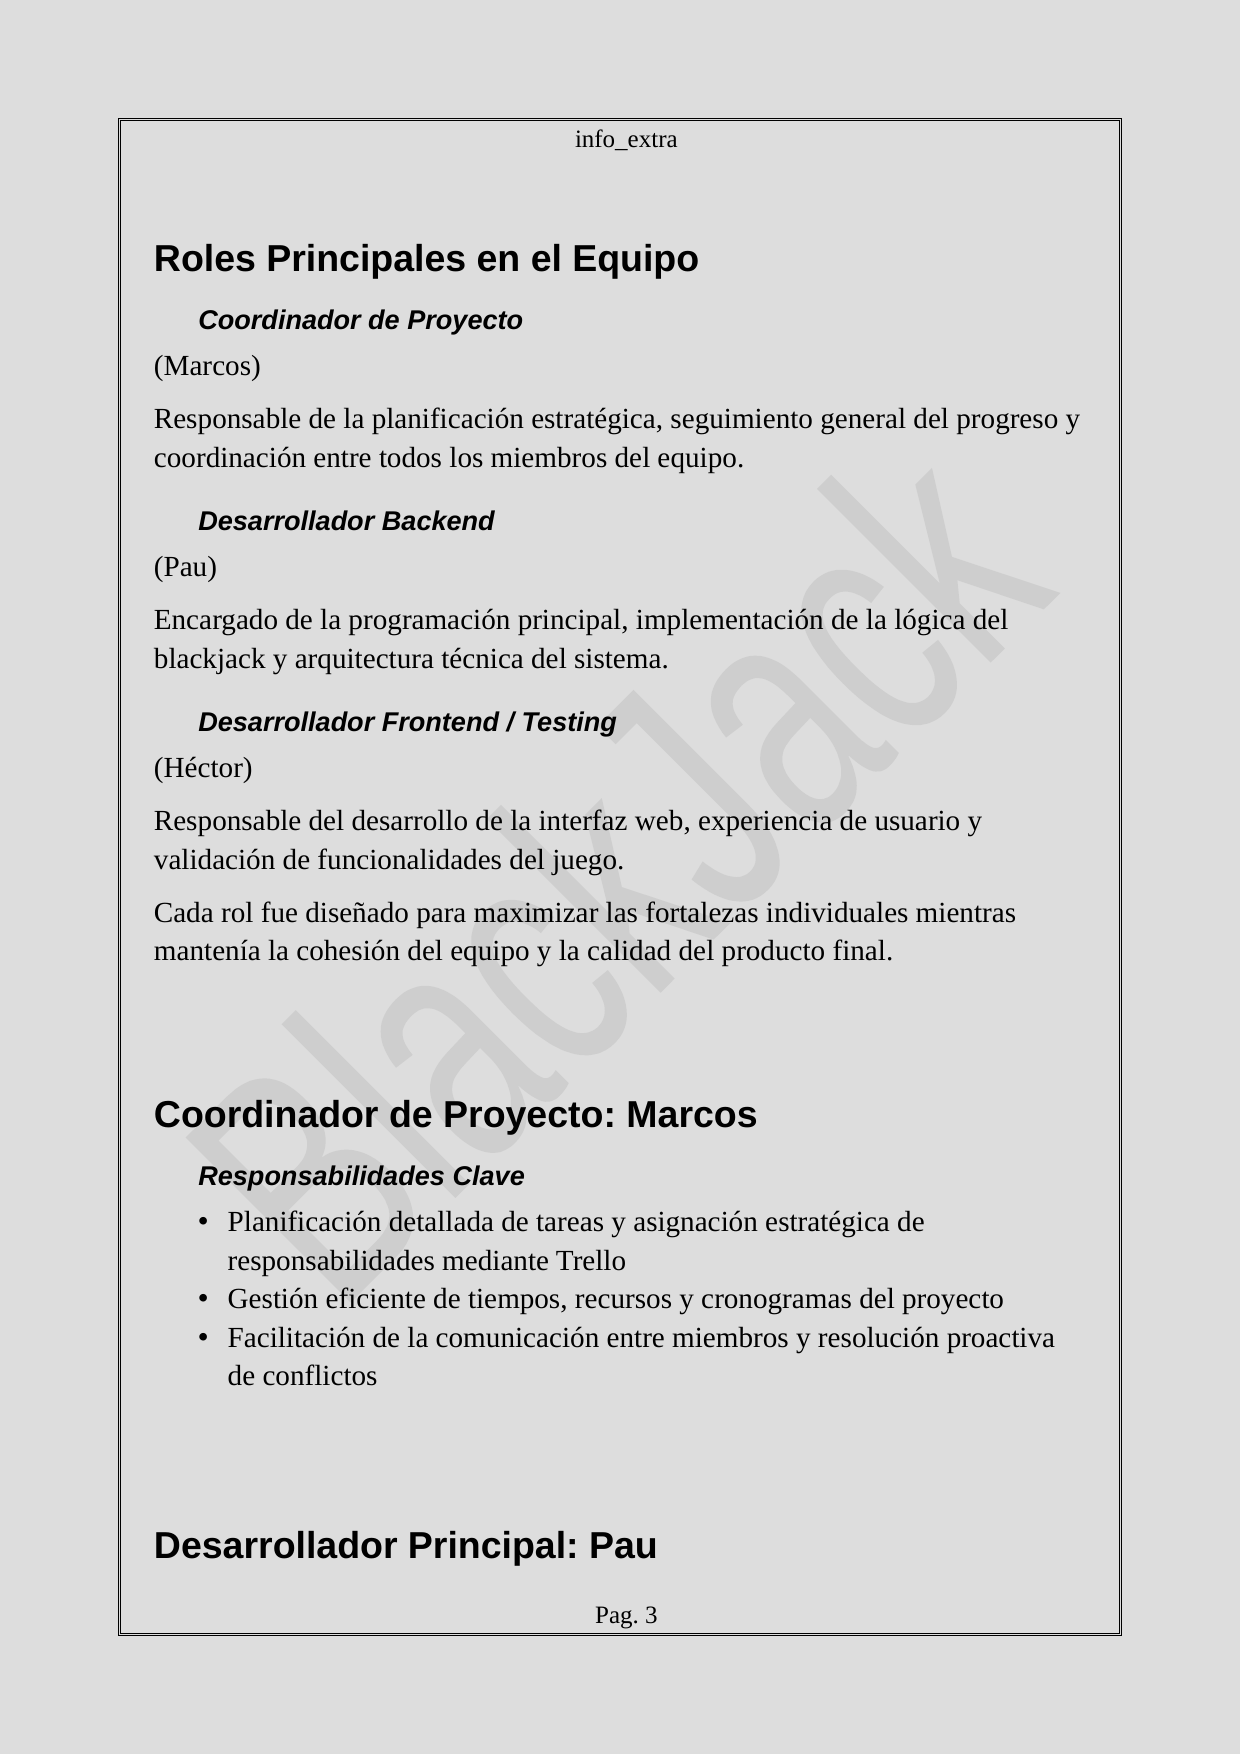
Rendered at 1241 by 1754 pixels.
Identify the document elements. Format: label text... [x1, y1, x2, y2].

text Responsable del desarrollo de la interfaz web, experiencia de usuario y validación de funcionalidades del juego. [154, 803, 595, 875]
subtitle Responsabilidades Clave [124, 1160, 239, 1192]
subtitle Coordinador de Proyecto: Marcos [379, 1092, 454, 1135]
list Facilitación de la comunicación entre miembros y resolución proactiva de conflictos [198, 1320, 1087, 1392]
subtitle Coordinador de Proyecto: Marcos [299, 1092, 391, 1135]
list Gestión eficiente de tiempos, recursos y cronogramas del proyecto [198, 1281, 1087, 1315]
subtitle Desarrollador Frontend / Testing [124, 706, 616, 738]
text [951, 549, 1087, 583]
text Encargado de la programación principal, implementación de la lógica del blackjack y arquitectura técnica del sistema. [823, 602, 1087, 674]
subtitle [828, 706, 1116, 738]
subtitle Roles Principales en el Equipo [154, 236, 1087, 279]
subtitle [941, 505, 1116, 537]
subtitle Coordinador de Proyecto: Marcos [226, 1104, 304, 1135]
text Responsable de la planificación estratégica, seguimiento general del progreso y coordinación entre todos los miembros del equipo. [154, 401, 1087, 473]
subtitle Responsabilidades Clave [308, 1170, 379, 1192]
text [695, 750, 767, 784]
subtitle Coordinador de Proyecto: Marcos [154, 1092, 231, 1135]
subtitle Responsabilidades Clave [379, 1160, 448, 1192]
subtitle [651, 706, 725, 738]
text Responsable del desarrollo de la interfaz web, experiencia de usuario y validación de funcionalidades del juego. [604, 803, 755, 875]
subtitle Desarrollador Backend [124, 505, 864, 537]
subtitle [863, 505, 928, 537]
subtitle Coordinador de Proyecto: Marcos [453, 1092, 510, 1129]
text (Héctor) [154, 750, 696, 784]
text (Pau) [154, 549, 910, 583]
list Planificación detallada de tareas y asignación estratégica de responsabilidades mediante Trello [198, 1204, 323, 1276]
text Cada rol fue diseñado para maximizar las fortalezas individuales mientras mantenía la cohesión del equipo y la calidad del producto final. [154, 895, 633, 967]
subtitle [793, 719, 828, 738]
text [850, 750, 1087, 784]
subtitle Responsabilidades Clave [239, 1160, 301, 1192]
text [783, 750, 841, 784]
list Planificación detallada de tareas y asignación estratégica de responsabilidades mediante Trello [379, 1204, 1087, 1276]
text (Marcos) [154, 348, 1087, 382]
subtitle [727, 706, 791, 738]
list Planificación detallada de tareas y asignación estratégica de responsabilidades mediante Trello [289, 1204, 389, 1268]
text Responsable del desarrollo de la interfaz web, experiencia de usuario y validación de funcionalidades del juego. [748, 803, 1087, 875]
subtitle Desarrollador Principal: Pau [154, 1523, 1087, 1566]
subtitle Coordinador de Proyecto: Marcos [522, 1092, 1087, 1135]
text Cada rol fue diseñado para maximizar las fortalezas individuales mientras mantenía la cohesión del equipo y la calidad del producto final. [629, 895, 1087, 967]
subtitle Responsabilidades Clave [447, 1160, 1116, 1192]
subtitle Coordinador de Proyecto [124, 304, 1116, 336]
text Encargado de la programación principal, implementación de la lógica del blackjack y arquitectura técnica del sistema. [154, 602, 833, 674]
text [907, 549, 938, 580]
